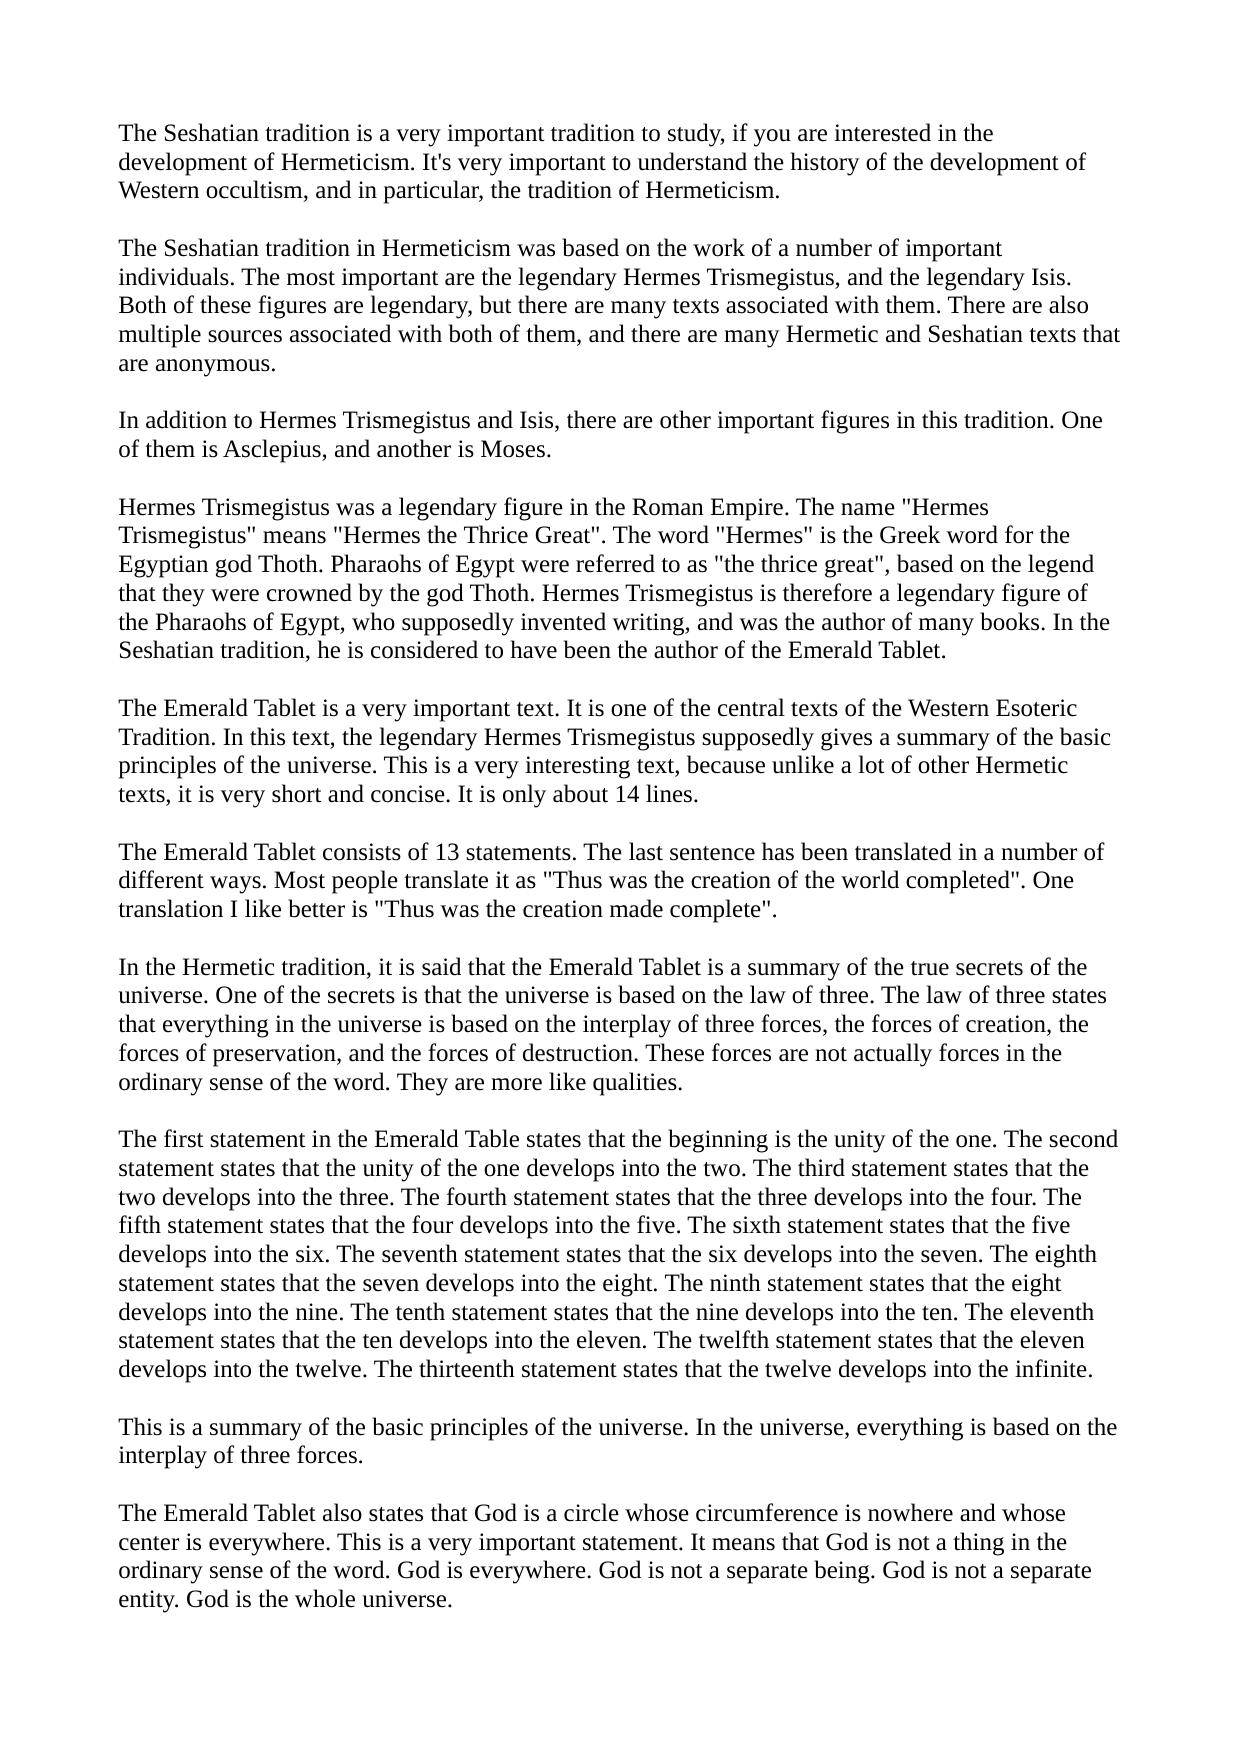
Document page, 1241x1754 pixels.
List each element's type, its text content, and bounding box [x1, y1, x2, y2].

text Hermes Trismegistus was a legendary figure in the Roman Empire. The name "Hermes Trismegistus" means "Hermes the Thrice Great". The word "Hermes" is the Greek word for the Egyptian god Thoth. Pharaohs of Egypt were referred to as "the thrice great", based on the legend that they were crowned by the god Thoth. Hermes Trismegistus is therefore a legendary figure of the Pharaohs of Egypt, who supposedly invented writing, and was the author of many books. In the Seshatian tradition, he is considered to have been the author of the Emerald Tablet. [118, 492, 1122, 664]
text The Emerald Tablet consists of 13 statements. The last sentence has been translated in a number of different ways. Most people translate it as "Thus was the creation of the world completed". One translation I like better is "Thus was the creation made complete". [118, 837, 1122, 923]
text The Seshatian tradition is a very important tradition to study, if you are interested in the development of Hermeticism. It's very important to understand the history of the development of Western occultism, and in particular, the tradition of Hermeticism. [118, 118, 1122, 204]
text The Emerald Tablet is a very important text. It is one of the central texts of the Western Esoteric Tradition. In this text, the legendary Hermes Trismegistus supposedly gives a summary of the basic principles of the universe. This is a very interesting text, because unlike a lot of other Hermetic texts, it is very short and concise. It is only about 14 lines. [118, 693, 1122, 808]
text The Seshatian tradition in Hermeticism was based on the work of a number of important individuals. The most important are the legendary Hermes Trismegistus, and the legendary Isis. Both of these figures are legendary, but there are many texts associated with them. There are also multiple sources associated with both of them, and there are many Hermetic and Seshatian texts that are anonymous. [118, 233, 1122, 377]
text In addition to Hermes Trismegistus and Isis, there are other important figures in this tradition. One of them is Asclepius, and another is Moses. [118, 406, 1122, 463]
text This is a summary of the basic principles of the universe. In the universe, everything is based on the interplay of three forces. [118, 1412, 1122, 1469]
text The first statement in the Emerald Table states that the beginning is the unity of the one. The second statement states that the unity of the one develops into the two. The third statement states that the two develops into the three. The fourth statement states that the three develops into the four. The fifth statement states that the four develops into the five. The sixth statement states that the five develops into the six. The seventh statement states that the six develops into the seven. The eighth statement states that the seven develops into the eight. The ninth statement states that the eight develops into the nine. The tenth statement states that the nine develops into the ten. The eleventh statement states that the ten develops into the eleven. The twelfth statement states that the eleven develops into the twelve. The thirteenth statement states that the twelve develops into the infinite. [118, 1124, 1122, 1383]
text The Emerald Tablet also states that God is a circle whose circumference is nowhere and whose center is everywhere. This is a very important statement. It means that God is not a thing in the ordinary sense of the word. God is everywhere. God is not a separate being. God is not a separate entity. God is the whole universe. [118, 1498, 1122, 1613]
text In the Hermetic tradition, it is said that the Emerald Tablet is a summary of the true secrets of the universe. One of the secrets is that the universe is based on the law of three. The law of three states that everything in the universe is based on the interplay of three forces, the forces of creation, the forces of preservation, and the forces of destruction. These forces are not actually forces in the ordinary sense of the word. They are more like qualities. [118, 952, 1122, 1096]
